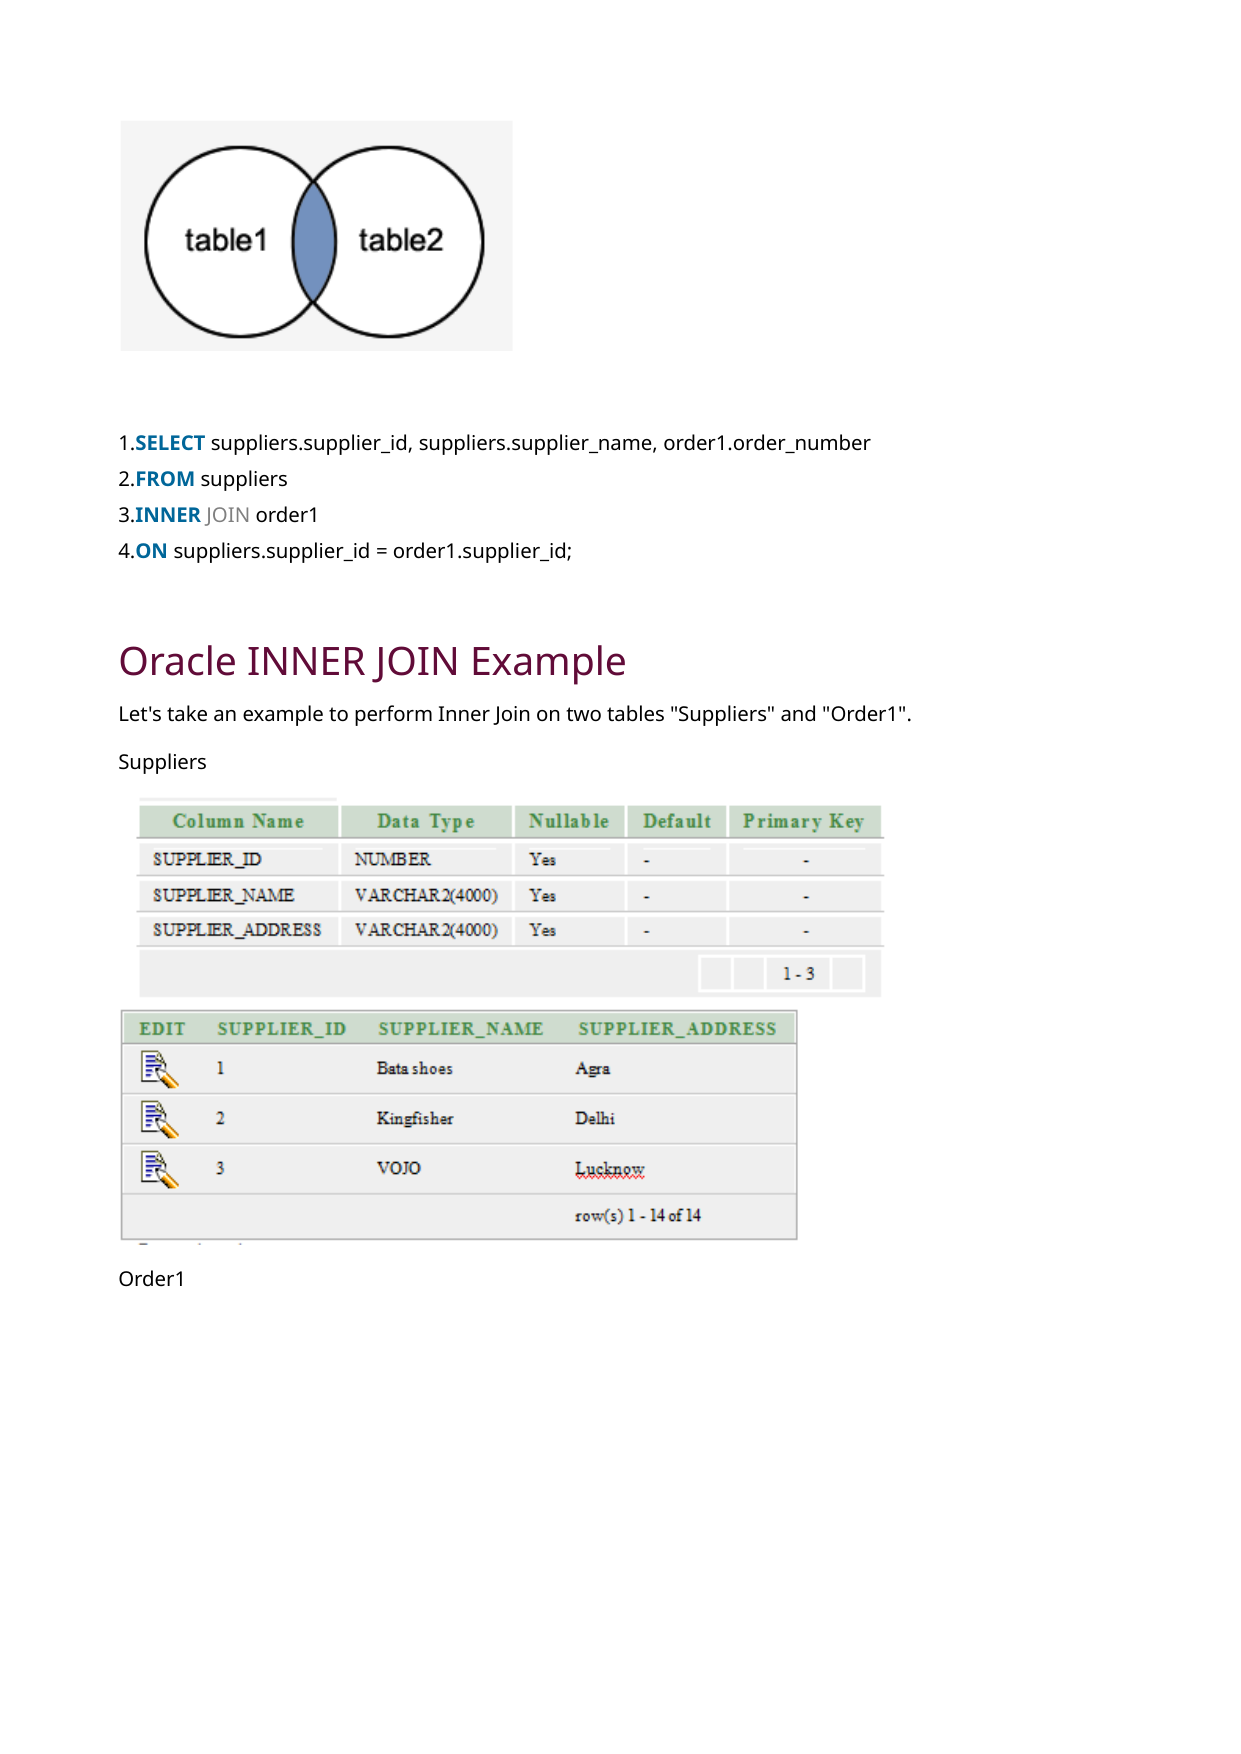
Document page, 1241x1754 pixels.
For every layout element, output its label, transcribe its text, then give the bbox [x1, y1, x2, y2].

list ON suppliers.supplier_id = order1.supplier_id; [118, 528, 1122, 564]
text Suppliers [118, 747, 1122, 775]
text Order1 [118, 1265, 1122, 1293]
list FROM suppliers [118, 456, 1122, 492]
list SELECT suppliers.supplier_id, suppliers.supplier_name, order1.order_number [118, 420, 1122, 456]
picture [118, 795, 886, 1002]
picture [118, 1007, 801, 1245]
text Let's take an example to perform Inner Join on two tables "Suppliers" and "Order1". [118, 700, 1122, 727]
subtitle Oracle INNER JOIN Example [118, 634, 1122, 687]
picture [118, 118, 515, 351]
list INNER JOIN order1 [118, 492, 1122, 528]
